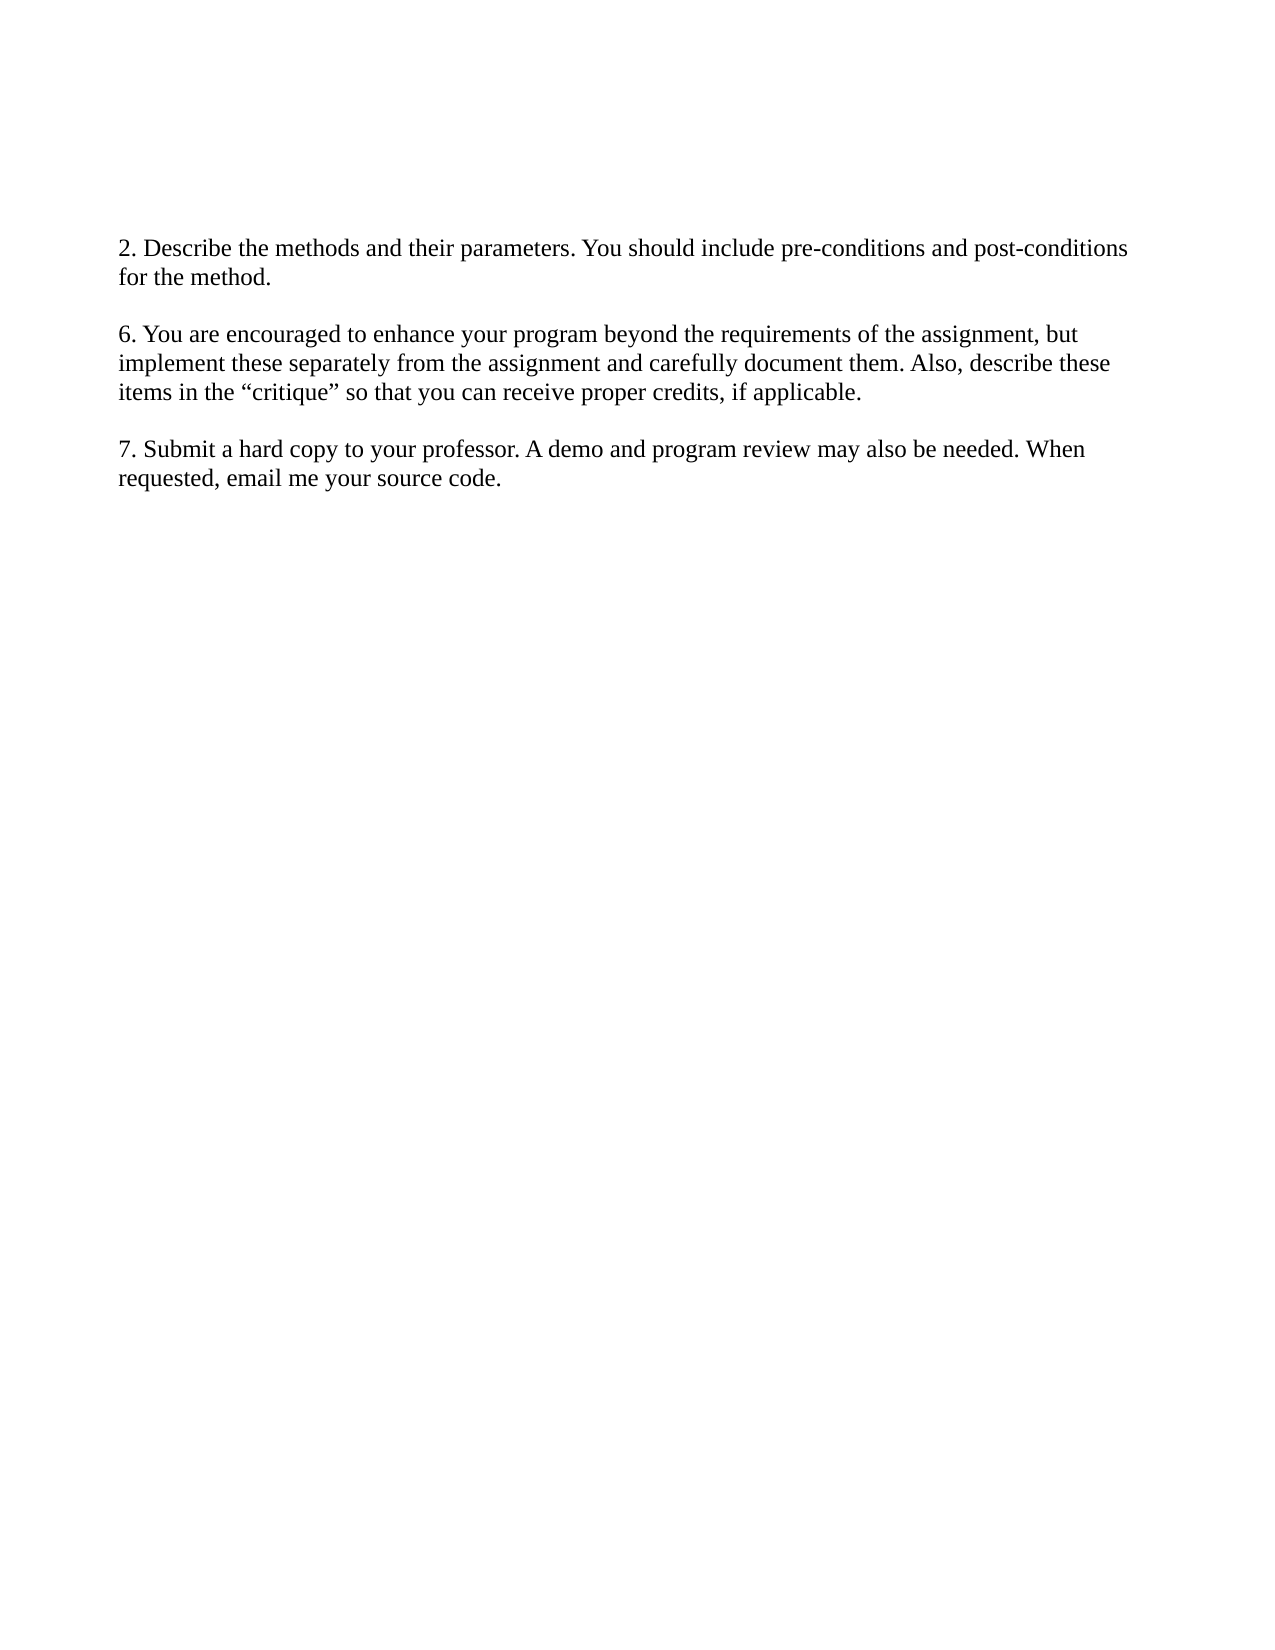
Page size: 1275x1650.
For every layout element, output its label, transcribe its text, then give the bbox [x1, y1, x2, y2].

text 2. Describe the methods and their parameters. You should include pre-conditions and post-conditions [118, 233, 1157, 262]
text for the method. [118, 262, 1157, 291]
text items in the “critique” so that you can receive proper credits, if applicable. [118, 377, 1157, 406]
text 7. Submit a hard copy to your professor. A demo and program review may also be needed. When [118, 434, 1157, 463]
text implement these separately from the assignment and carefully document them. Also, describe these [118, 348, 1157, 377]
text 6. You are encouraged to enhance your program beyond the requirements of the assignment, but [118, 319, 1157, 348]
text requested, email me your source code. [118, 463, 1157, 492]
